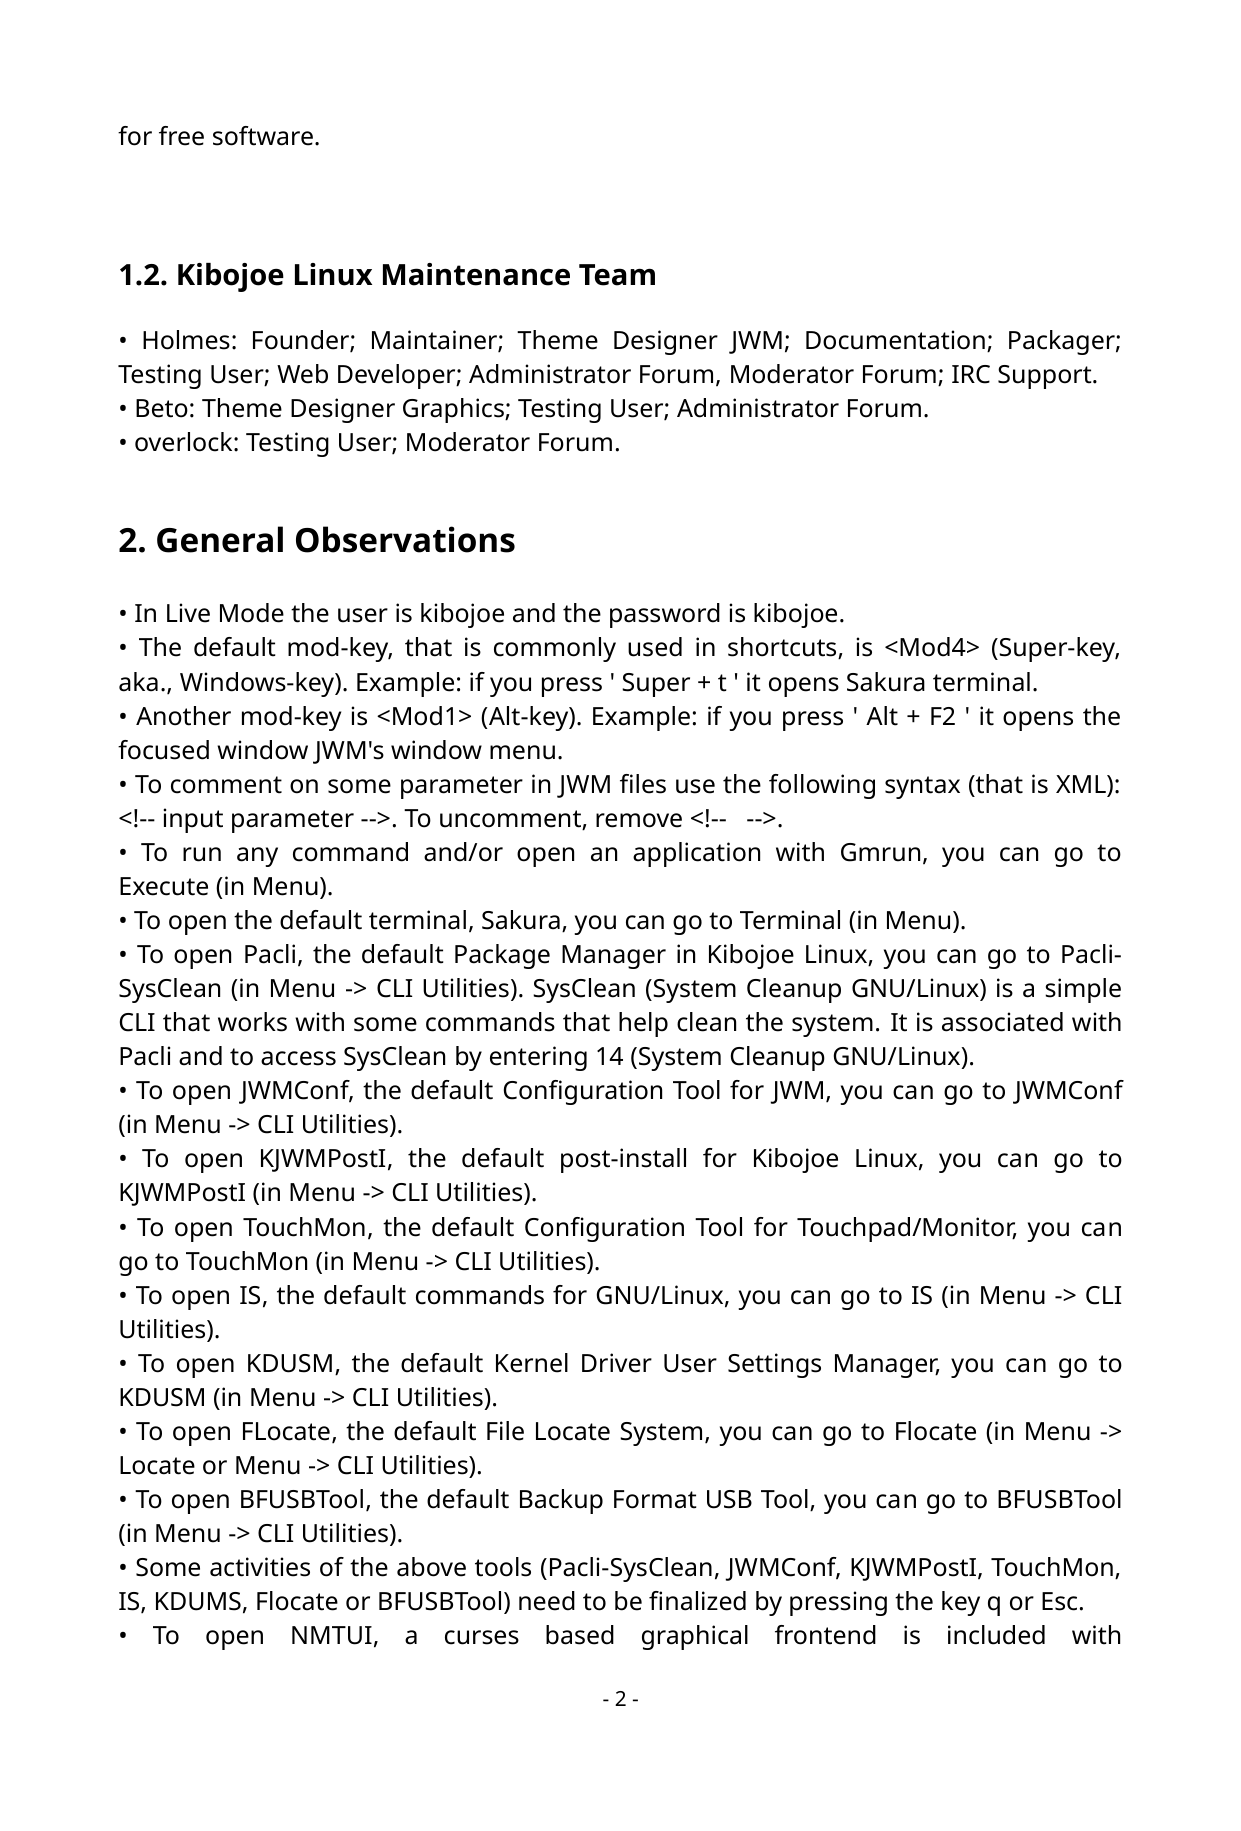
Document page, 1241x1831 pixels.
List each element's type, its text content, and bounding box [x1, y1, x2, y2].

text • To open TouchMon, the default Configuration Tool for Touchpad/Monitor, you can go to TouchMon (in Menu -> CLI Utilities). [118, 1209, 1123, 1277]
text • To run any command and/or open an application with Gmrun, you can go to Execute (in Menu). [118, 834, 1123, 903]
text • To open FLocate, the default File Locate System, you can go to Flocate (in Menu -> Locate or Menu -> CLI Utilities). [118, 1413, 1123, 1482]
text • Holmes: Founder; Maintainer; Theme Designer JWM; Documentation; Packager; Testing User; Web Developer; Administrator Forum, Moderator Forum; IRC Support. [118, 323, 1123, 391]
text • To open KJWMPostI, the default post-install for Kibojoe Linux, you can go to KJWMPostI (in Menu -> CLI Utilities). [118, 1141, 1123, 1209]
text • overlock: Testing User; Moderator Forum. [118, 425, 1123, 459]
text • To comment on some parameter in JWM files use the following syntax (that is XML): <!-- input parameter -->. To uncomment, remove <!-- -->. [118, 766, 1123, 834]
text for free software. [118, 118, 1123, 152]
text • The default mod-key, that is commonly used in shortcuts, is <Mod4> (Super-key, aka., Windows-key). Example: if you press ' Super + t ' it opens Sakura terminal. [118, 630, 1123, 698]
text • Beto: Theme Designer Graphics; Testing User; Administrator Forum. [118, 391, 1123, 425]
text • Some activities of the above tools (Pacli-SysClean, JWMConf, KJWMPostI, TouchMon, IS, KDUMS, Flocate or BFUSBTool) need to be finalized by pressing the key q or Esc. [118, 1550, 1123, 1618]
text • To open JWMConf, the default Configuration Tool for JWM, you can go to JWMConf (in Menu -> CLI Utilities). [118, 1073, 1123, 1141]
text • To open the default terminal, Sakura, you can go to Terminal (in Menu). [118, 903, 1123, 937]
text • To open NMTUI, a curses based graphical frontend is included with [118, 1618, 1123, 1652]
text • In Live Mode the user is kibojoe and the password is kibojoe. [118, 596, 1123, 630]
subtitle 1.2. Kibojoe Linux Maintenance Team [118, 254, 1123, 294]
text • Another mod-key is <Mod1> (Alt-key). Example: if you press ' Alt + F2 ' it opens the focused window JWM's window menu. [118, 698, 1123, 766]
subtitle 2. General Observations [118, 517, 1123, 562]
text • To open IS, the default commands for GNU/Linux, you can go to IS (in Menu -> CLI Utilities). [118, 1277, 1123, 1345]
text • To open BFUSBTool, the default Backup Format USB Tool, you can go to BFUSBTool (in Menu -> CLI Utilities). [118, 1482, 1123, 1550]
text • To open KDUSM, the default Kernel Driver User Settings Manager, you can go to KDUSM (in Menu -> CLI Utilities). [118, 1345, 1123, 1413]
text • To open Pacli, the default Package Manager in Kibojoe Linux, you can go to Pacli-SysClean (in Menu -> CLI Utilities). SysClean (System Cleanup GNU/Linux) is a simple CLI that works with some commands that help clean the system. It is associated with Pacli and to access SysClean by entering 14 (System Cleanup GNU/Linux). [118, 937, 1123, 1073]
